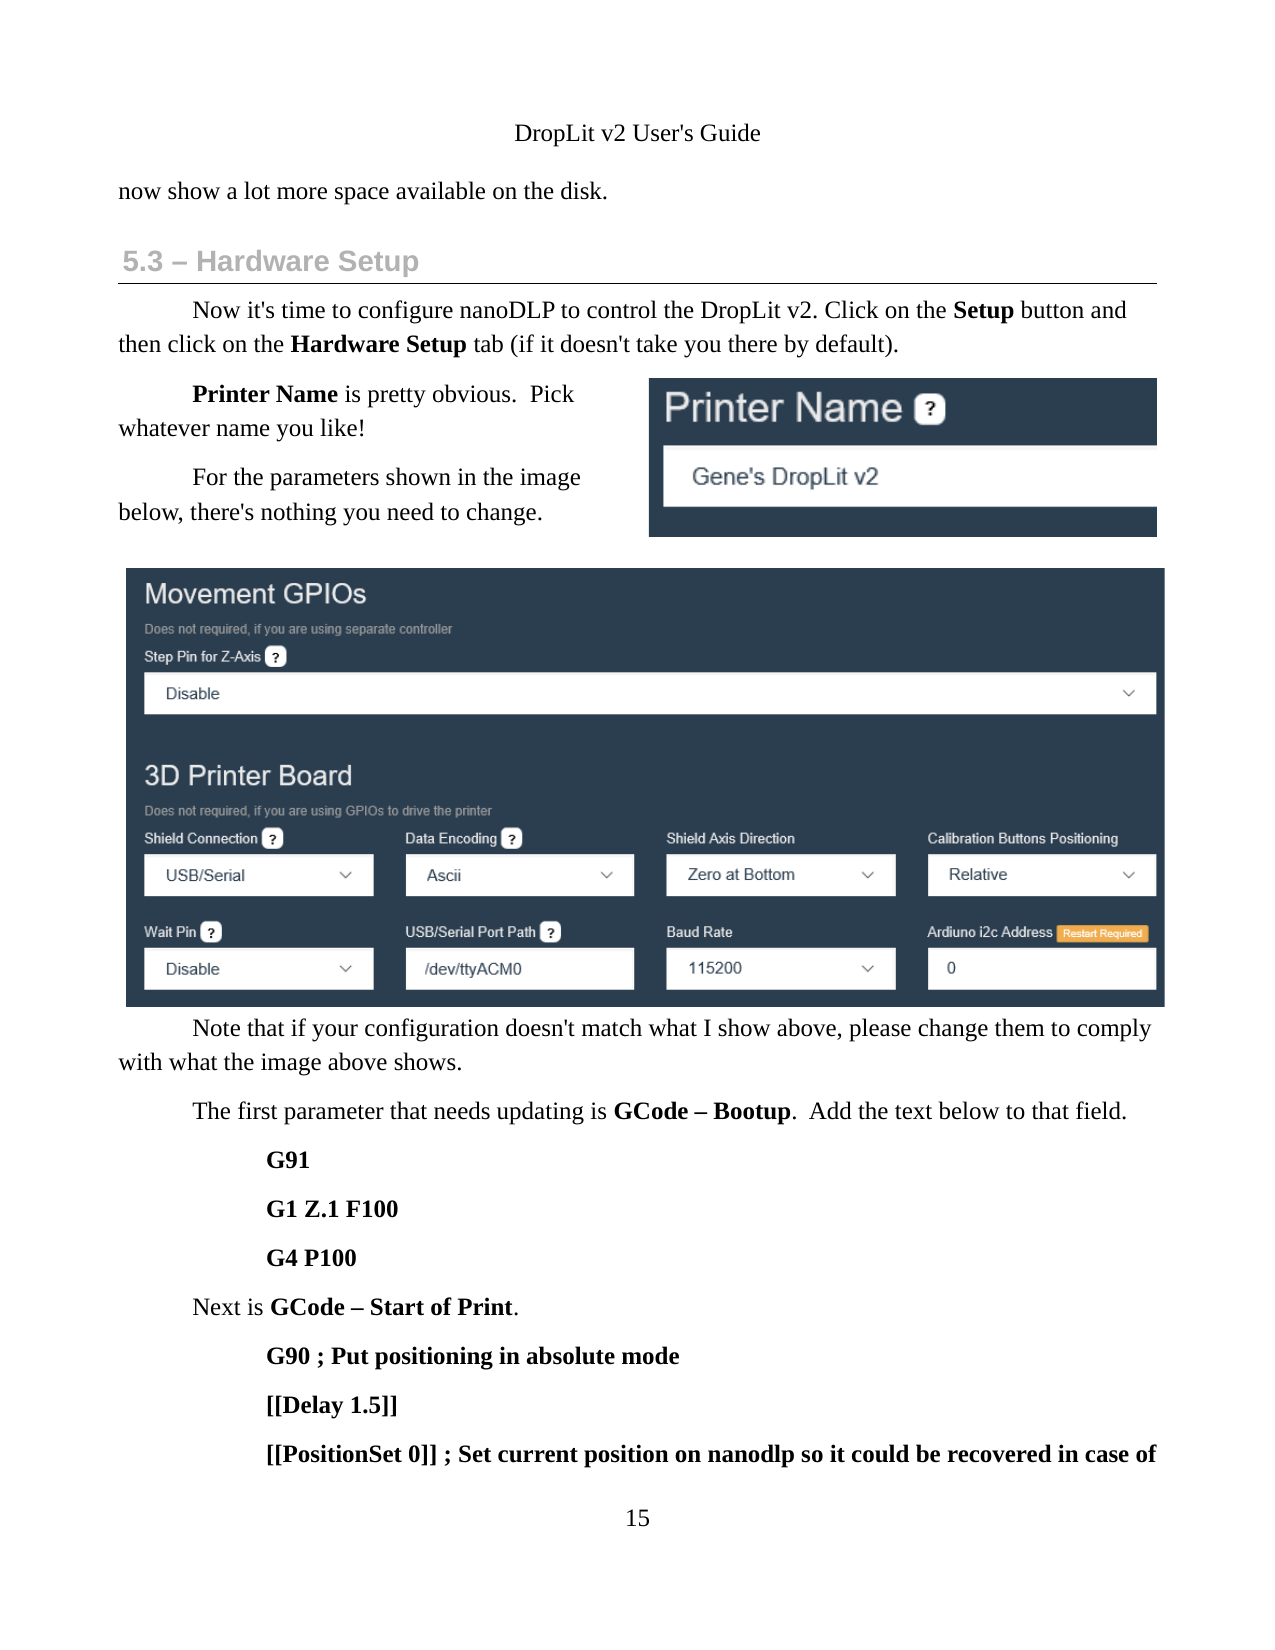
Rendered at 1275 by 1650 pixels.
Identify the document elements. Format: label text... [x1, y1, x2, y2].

text G4 P100 [118, 1243, 1157, 1272]
subtitle 5.3 – Hardware Setup [118, 240, 1157, 283]
text Next is GCode – Start of Print. [118, 1292, 1157, 1321]
text For the parameters shown in the image below, there's nothing you need to change. [118, 462, 648, 525]
picture [126, 568, 1165, 1007]
text G91 [118, 1145, 1157, 1174]
text Printer Name is pretty obvious. Pick whatever name you like! [118, 379, 648, 442]
text G1 Z.1 F100 [118, 1194, 1157, 1223]
text [[PositionSet 0]] ; Set current position on nanodlp so it could be recovered in case of [118, 1439, 1157, 1468]
text The first parameter that needs updating is GCode – Bootup. Add the text below to that field. [118, 1096, 1157, 1125]
text G90 ; Put positioning in absolute mode [118, 1341, 1157, 1370]
text now show a lot more space available on the disk. [118, 176, 1157, 205]
picture [648, 378, 1157, 537]
text [[Delay 1.5]] [118, 1391, 1157, 1419]
text Note that if your configuration doesn't match what I show above, please change them to comply with what the image above shows. [118, 546, 1157, 1076]
text Now it's time to configure nanoDLP to control the DropLit v2. Click on the Setup button and then click on the Hardware Setup tab (if it doesn't take you there by default). [118, 295, 1157, 358]
